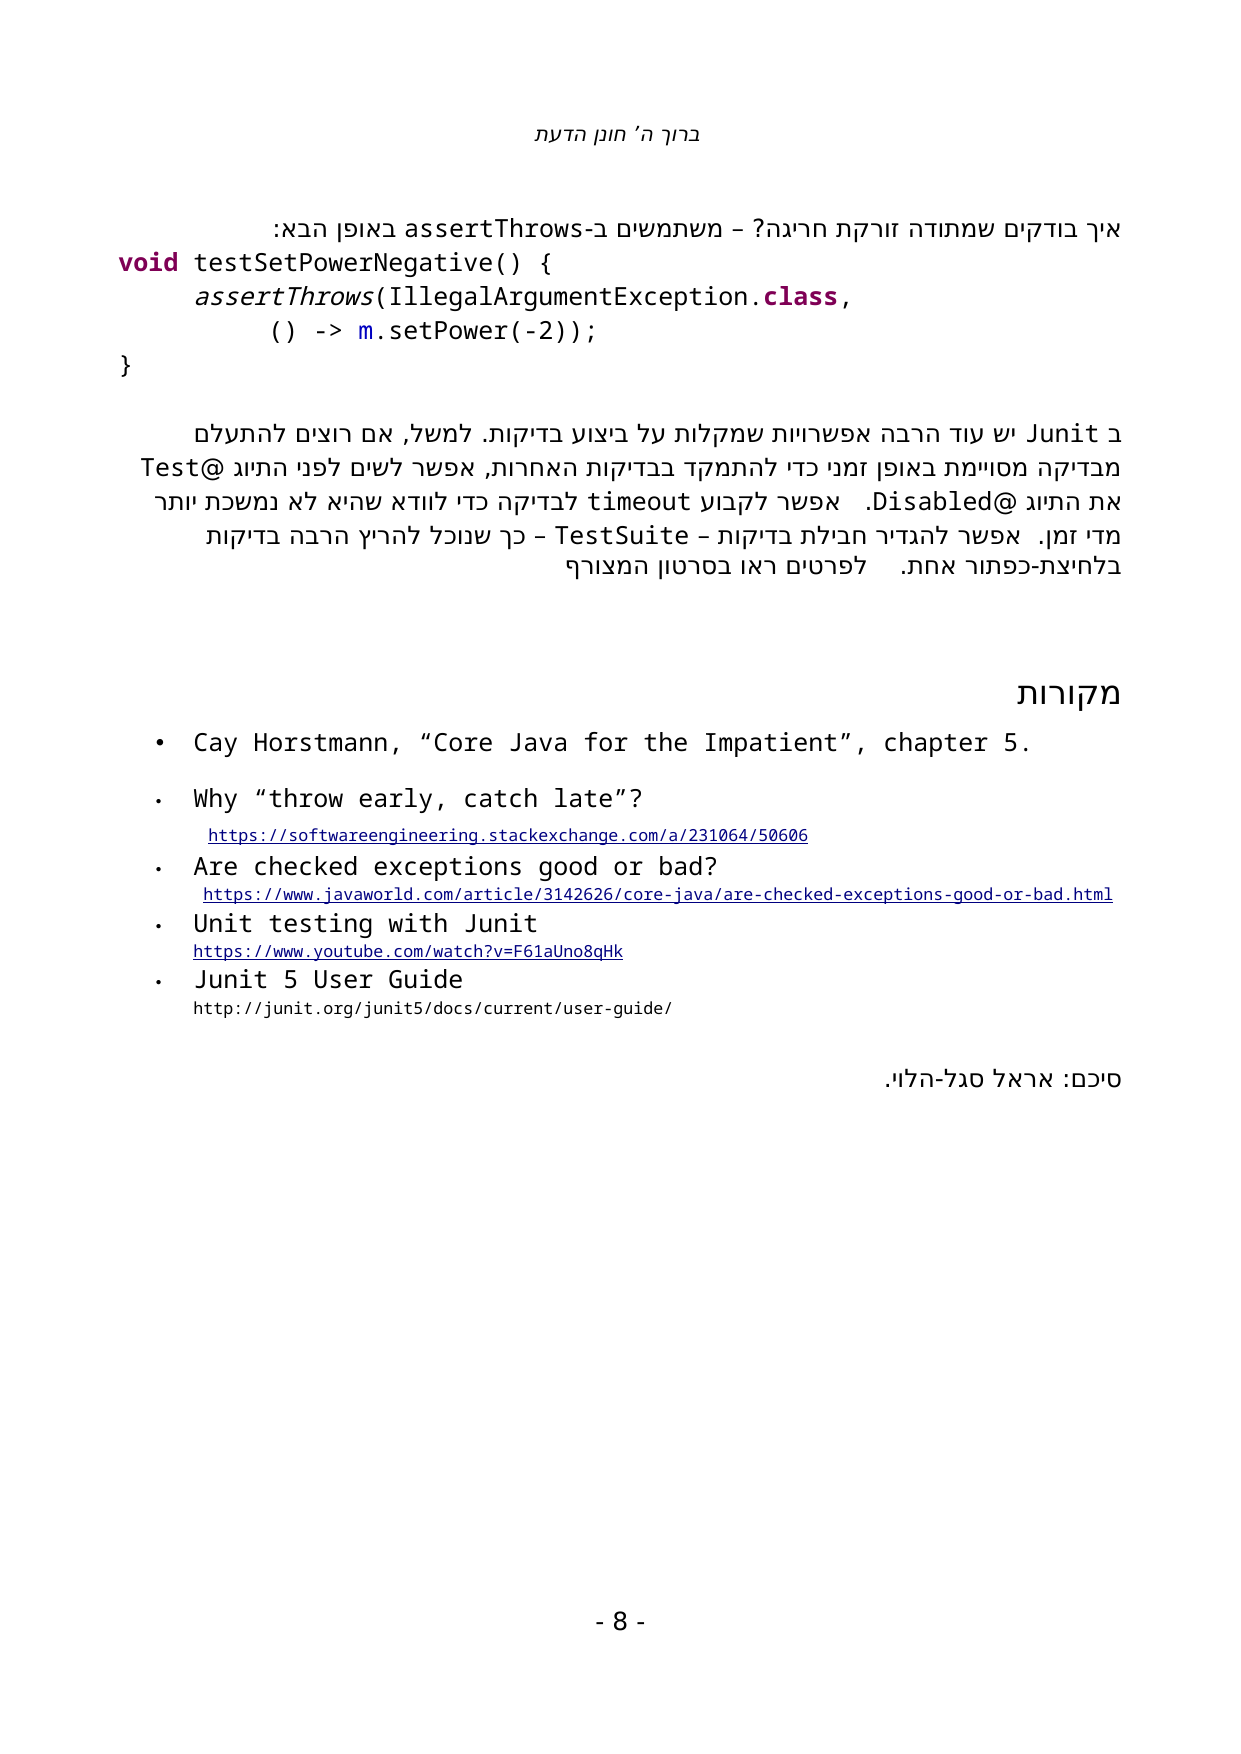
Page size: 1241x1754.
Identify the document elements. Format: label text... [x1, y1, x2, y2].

list Why “throw early, catch late”? https://softwareengineering.stackexchange.com/a/231064/50606 [156, 781, 1122, 849]
text () -> m.setPower(-2)); [118, 313, 1122, 347]
subtitle מקורות [118, 674, 1122, 713]
list Cay Horstmann, “Core Java for the Impatient”, chapter 5. [156, 725, 1122, 759]
text void testSetPowerNegative() { [118, 245, 1122, 279]
text } [118, 347, 1122, 381]
list Are checked exceptions good or bad? https://www.javaworld.com/article/3142626/core-java/are-checked-exceptions-good-or-bad.html [156, 849, 1122, 905]
text ב Junit יש עוד הרבה אפשרויות שמקלות על ביצוע בדיקות. למשל, אם רוצים להתעלם מבדיקה מסויימת באופן זמני כדי להתמקד בבדיקות האחרות, אפשר לשים לפני התיוג @Test את התיוג @Disabled. אפשר לקבוע timeout לבדיקה כדי לוודא שהיא לא נמשכת יותר מדי זמן. אפשר להגדיר חבילת בדיקות – TestSuite – כך שנוכל להריץ הרבה בדיקות בלחיצת-כפתור אחת. לפרטים ראו בסרטון המצורף [118, 415, 1122, 581]
text איך בודקים שמתודה זורקת חריגה? – משתמשים ב-assertThrows באופן הבא: [118, 211, 1122, 245]
list Junit 5 User Guide http://junit.org/junit5/docs/current/user-guide/ [156, 962, 1122, 1019]
text סיכם: אראל סגל-הלוי. [118, 1064, 1122, 1093]
text assertThrows(IllegalArgumentException.class, [118, 279, 1122, 313]
list Unit testing with Junit https://www.youtube.com/watch?v=F61aUno8qHk [156, 905, 1122, 962]
